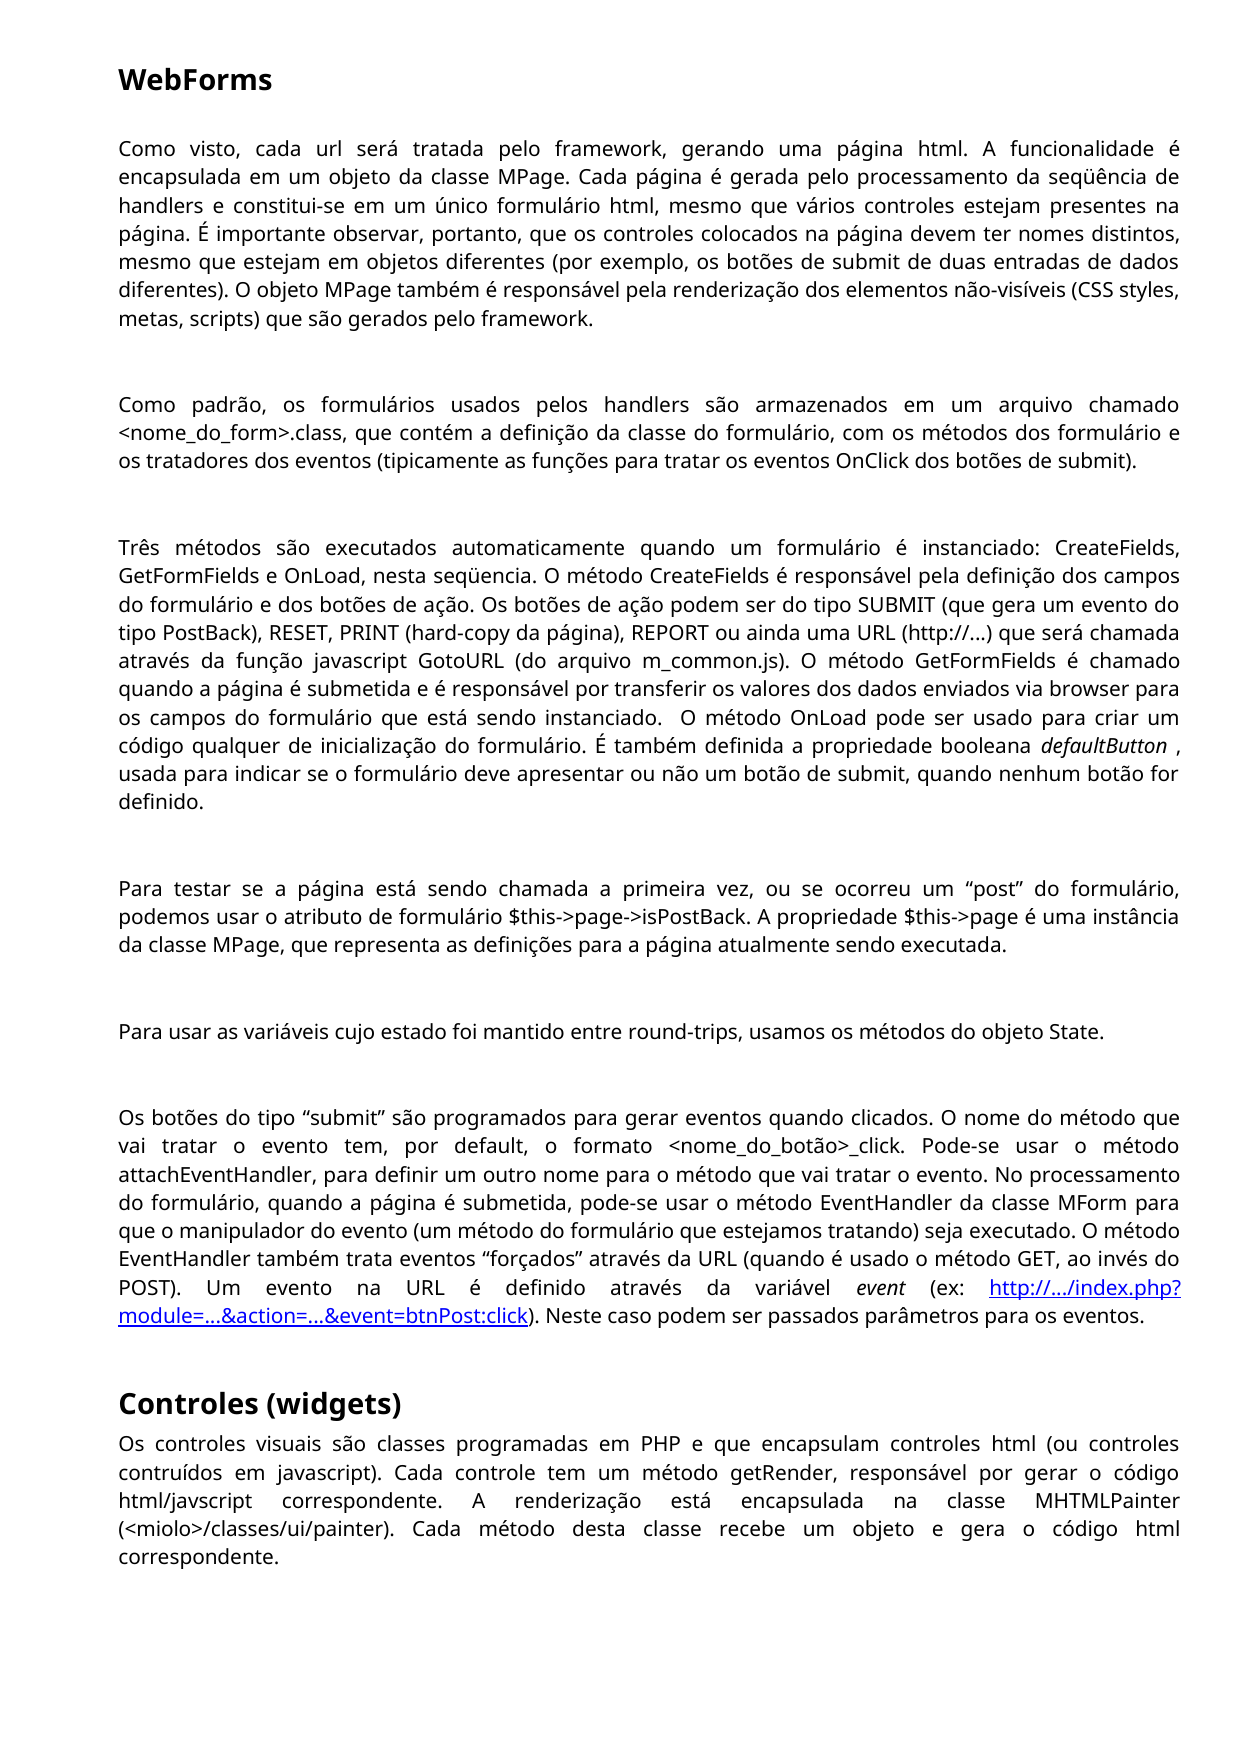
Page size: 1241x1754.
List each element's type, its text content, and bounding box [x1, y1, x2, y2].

text Para usar as variáveis cujo estado foi mantido entre round-trips, usamos os métodos do objeto State. [118, 1017, 1181, 1045]
text Como padrão, os formulários usados pelos handlers são armazenados em um arquivo chamado <nome_do_form>.class, que contém a definição da classe do formulário, com os métodos dos formulário e os tratadores dos eventos (tipicamente as funções para tratar os eventos OnClick dos botões de submit). [118, 390, 1181, 475]
subtitle Controles (widgets) [118, 1383, 1181, 1423]
text Três métodos são executados automaticamente quando um formulário é instanciado: CreateFields, GetFormFields e OnLoad, nesta seqüencia. O método CreateFields é responsável pela definição dos campos do formulário e dos botões de ação. Os botões de ação podem ser do tipo SUBMIT (que gera um evento do tipo PostBack), RESET, PRINT (hard-copy da página), REPORT ou ainda uma URL (http://...) que será chamada através da função javascript GotoURL (do arquivo m_common.js). O método GetFormFields é chamado quando a página é submetida e é responsável por transferir os valores dos dados enviados via browser para os campos do formulário que está sendo instanciado. O método OnLoad pode ser usado para criar um código qualquer de inicialização do formulário. É também definida a propriedade booleana defaultButton , usada para indicar se o formulário deve apresentar ou não um botão de submit, quando nenhum botão for definido. [118, 533, 1181, 816]
text Os controles visuais são classes programadas em PHP e que encapsulam controles html (ou controles contruídos em javascript). Cada controle tem um método getRender, responsável por gerar o código html/javscript correspondente. A renderização está encapsulada na classe MHTMLPainter (<miolo>/classes/ui/painter). Cada método desta classe recebe um objeto e gera o código html correspondente. [118, 1429, 1181, 1571]
text Como visto, cada url será tratada pelo framework, gerando uma página html. A funcionalidade é encapsulada em um objeto da classe MPage. Cada página é gerada pelo processamento da seqüência de handlers e constitui-se em um único formulário html, mesmo que vários controles estejam presentes na página. É importante observar, portanto, que os controles colocados na página devem ter nomes distintos, mesmo que estejam em objetos diferentes (por exemplo, os botões de submit de duas entradas de dados diferentes). O objeto MPage também é responsável pela renderização dos elementos não-visíveis (CSS styles, metas, scripts) que são gerados pelo framework. [118, 134, 1181, 332]
subtitle WebForms [118, 59, 1181, 99]
text Para testar se a página está sendo chamada a primeira vez, ou se ocorreu um “post” do formulário, podemos usar o atributo de formulário $this->page->isPostBack. A propriedade $this->page é uma instância da classe MPage, que representa as definições para a página atualmente sendo executada. [118, 874, 1181, 958]
text Os botões do tipo “submit” são programados para gerar eventos quando clicados. O nome do método que vai tratar o evento tem, por default, o formato <nome_do_botão>_click. Pode-se usar o método attachEventHandler, para definir um outro nome para o método que vai tratar o evento. No processamento do formulário, quando a página é submetida, pode-se usar o método EventHandler da classe MForm para que o manipulador do evento (um método do formulário que estejamos tratando) seja executado. O método EventHandler também trata eventos “forçados” através da URL (quando é usado o método GET, ao invés do POST). Um evento na URL é definido através da variável event (ex: http://.../index.php?module=...&action=...&event=btnPost:click). Neste caso podem ser passados parâmetros para os eventos. [118, 1103, 1181, 1329]
